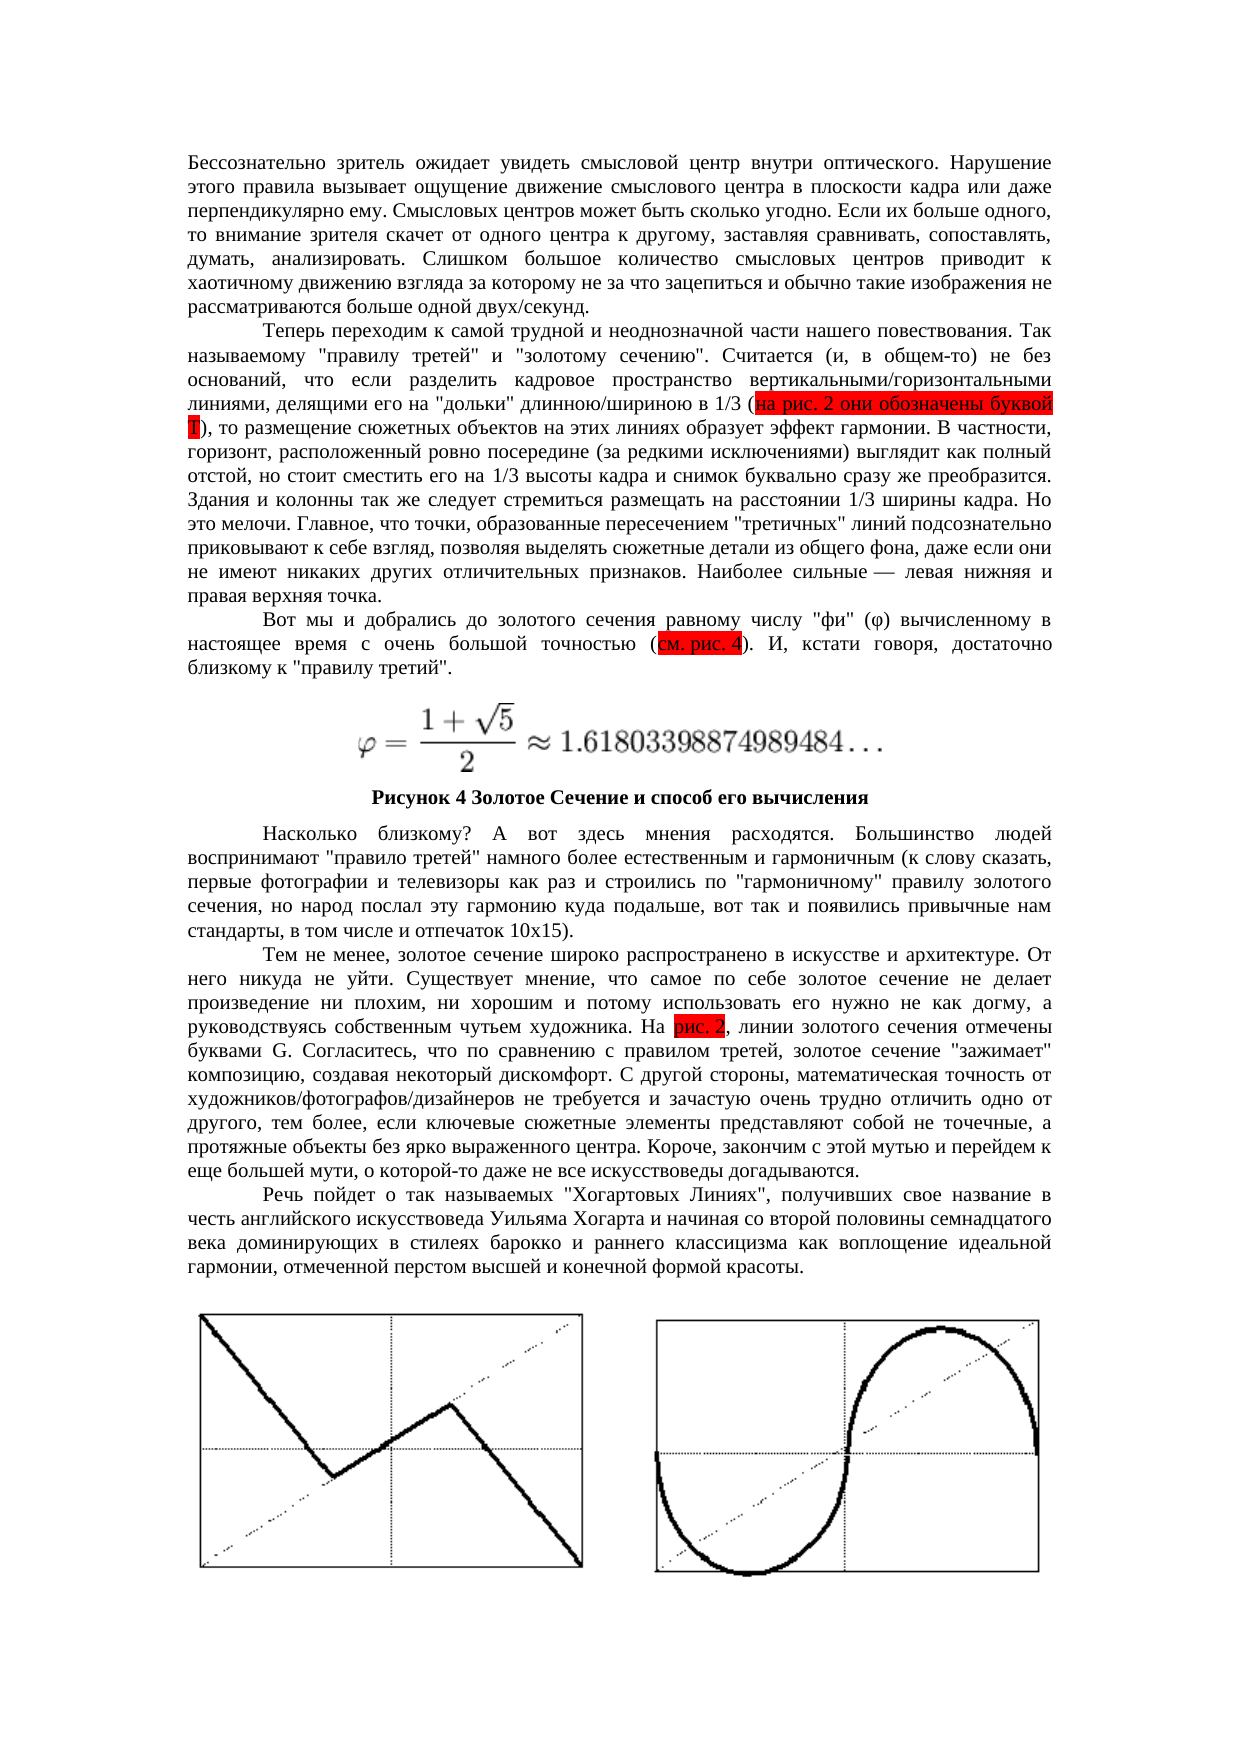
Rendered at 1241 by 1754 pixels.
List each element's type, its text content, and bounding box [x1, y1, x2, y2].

text Речь пойдет о так называемых "Хогартовых Линиях", получивших свое название в честь английского искусствоведа Уильяма Хогарта и начиная со второй половины семнадцатого века доминирующих в стилеях барокко и раннего классицизма как воплощение идеальной гармонии, отмеченной перстом высшей и конечной формой красоты. [187, 1182, 1053, 1278]
text Рисунок 4 Золотое Сечение и способ его вычисления [187, 785, 1053, 809]
picture [188, 1302, 1053, 1586]
text Теперь переходим к самой трудной и неоднозначной части нашего повествования. Так называемому "правилу третей" и "золотому сечению". Считается (и, в общем-то) не без оснований, что если разделить кадровое пространство вертикальными/горизонтальными линиями, делящими его на "дольки" длинною/шириною в 1/3 (на рис. 2 они обозначены буквой T), то размещение сюжетных объектов на этих линиях образует эффект гармонии. В частности, горизонт, расположенный ровно посередине (за редкими исключениями) выглядит как полный отстой, но стоит сместить его на 1/3 высоты кадра и снимок буквально сразу же преобразится. Здания и колонны так же следует стремиться размещать на расстоянии 1/3 ширины кадра. Но это мелочи. Главное, что точки, образованные пересечением "третичных" линий подсознательно приковывают к себе взгляд, позволяя выделять сюжетные детали из общего фона, даже если они не имеют никаких других отличительных признаков. Наиболее сильные — левая нижняя и правая верхняя точка. [187, 318, 1053, 607]
picture [358, 703, 882, 772]
text Вот мы и добрались до золотого сечения равному числу "фи" (φ) вычисленному в настоящее время с очень большой точностью (см. рис. 4). И, кстати говоря, достаточно близкому к "правилу третий". [187, 607, 1053, 679]
text Тем не менее, золотое сечение широко распространено в искусстве и архитектуре. От него никуда не уйти. Существует мнение, что самое по себе золотое сечение не делает произведение ни плохим, ни хорошим и потому использовать его нужно не как догму, а руководствуясь собственным чутьем художника. На рис. 2, линии золотого сечения отмечены буквами G. Согласитесь, что по сравнению с правилом третей, золотое сечение "зажимает" композицию, создавая некоторый дискомфорт. С другой стороны, математическая точность от художников/фотографов/дизайнеров не требуется и зачастую очень трудно отличить одно от другого, тем более, если ключевые сюжетные элементы представляют собой не точечные, а протяжные объекты без ярко выраженного центра. Короче, закончим с этой мутью и перейдем к еще большей мути, о которой-то даже не все искусствоведы догадываются. [187, 942, 1053, 1182]
text Бессознательно зритель ожидает увидеть смысловой центр внутри оптического. Нарушение этого правила вызывает ощущение движение смыслового центра в плоскости кадра или даже перпендикулярно ему. Смысловых центров может быть сколько угодно. Если их больше одного, то внимание зрителя скачет от одного центра к другому, заставляя сравнивать, сопоставлять, думать, анализировать. Слишком большое количество смысловых центров приводит к хаотичному движению взгляда за которому не за что зацепиться и обычно такие изображения не рассматриваются больше одной двух/секунд. [187, 150, 1053, 318]
text Насколько близкому? А вот здесь мнения расходятся. Большинство людей воспринимают "правило третей" намного более естественным и гармоничным (к слову сказать, первые фотографии и телевизоры как раз и строились по "гармоничному" правилу золотого сечения, но народ послал эту гармонию куда подальше, вот так и появились привычные нам стандарты, в том числе и отпечаток 10x15). [187, 821, 1053, 942]
